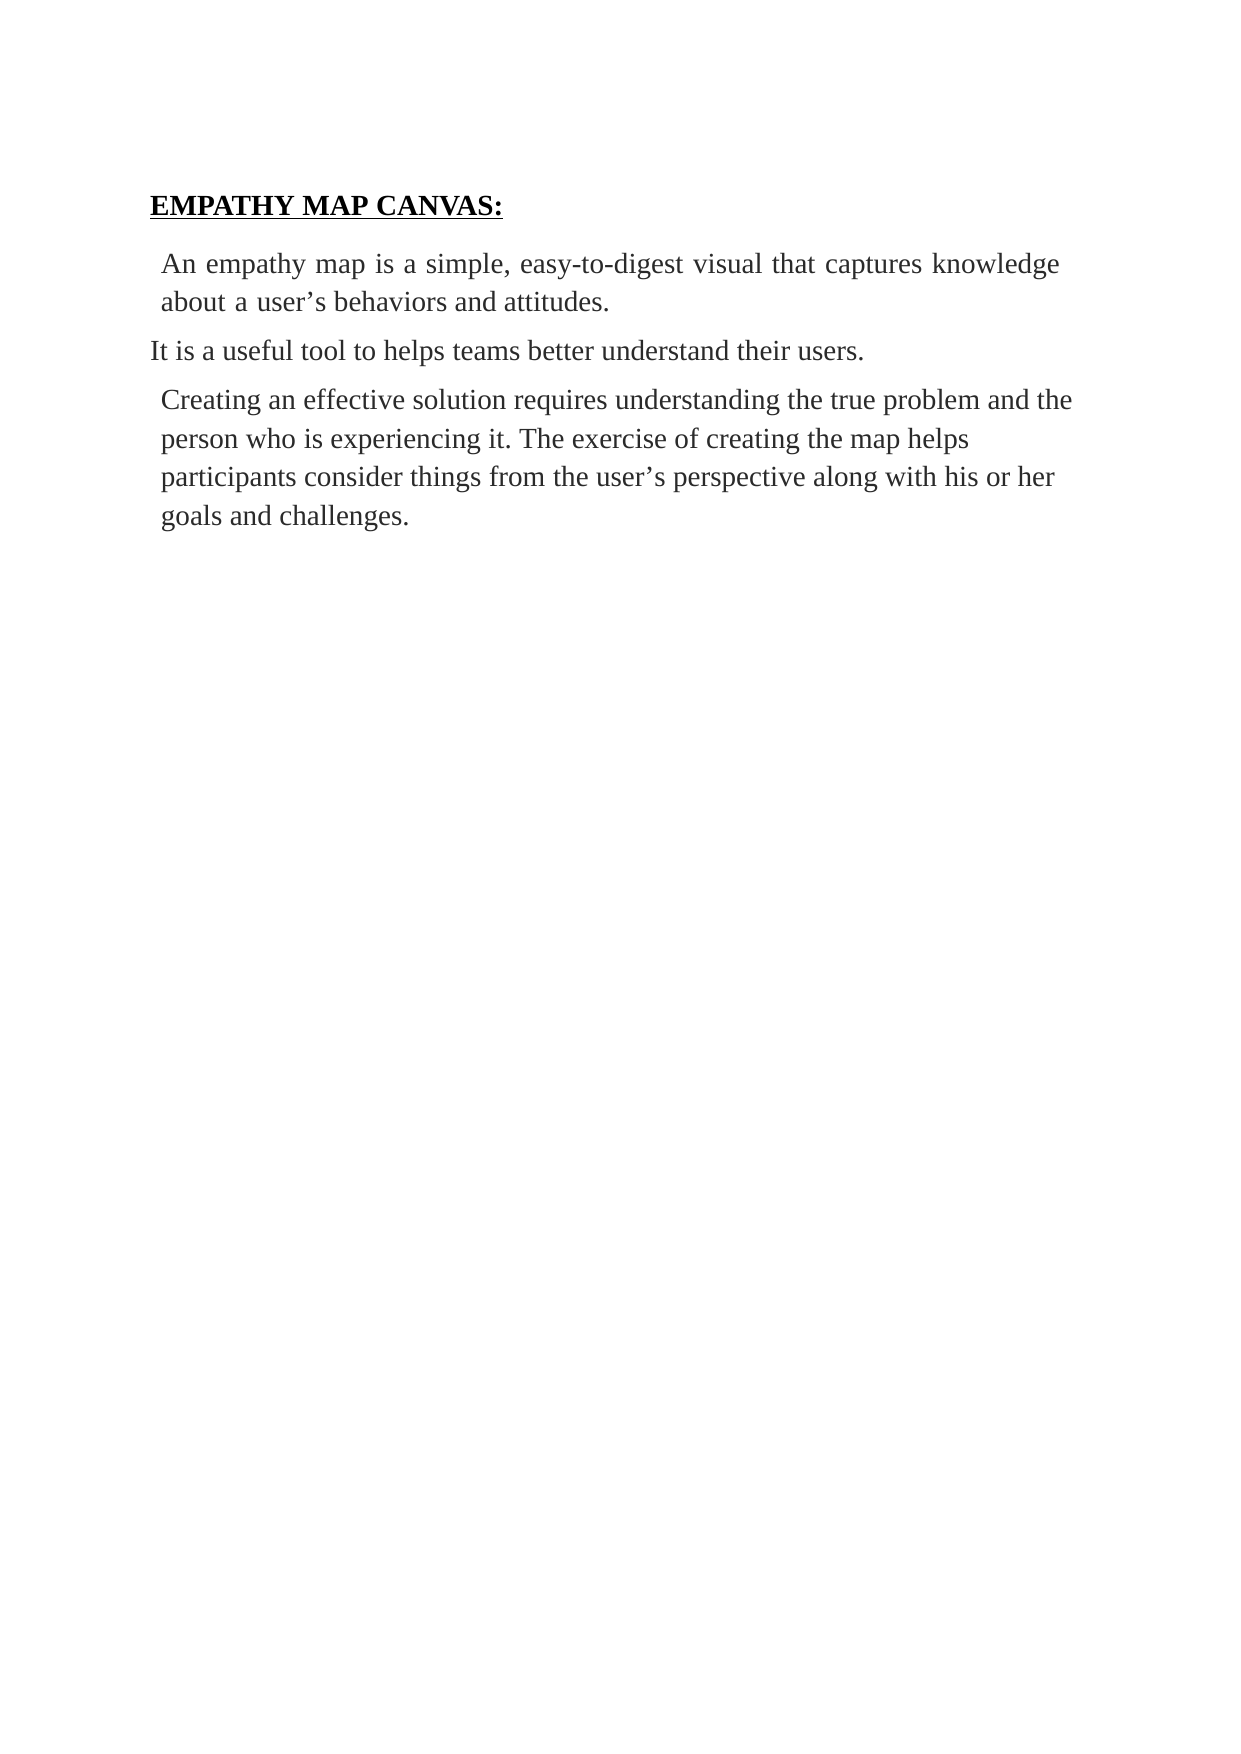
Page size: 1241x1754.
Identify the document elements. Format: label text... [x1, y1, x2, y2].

text It is a useful tool to helps teams better understand their users. [150, 333, 1090, 367]
subtitle EMPATHY MAP CANVAS: [150, 188, 1090, 222]
text Creating an effective solution requires understanding the true problem and the person who is experiencing it. The exercise of creating the map helps participants consider things from the user’s perspective along with his or her goals and challenges. [161, 382, 1078, 532]
text An empathy map is a simple, easy-to-digest visual that captures knowledge about a user’s behaviors and attitudes. [161, 246, 1090, 318]
